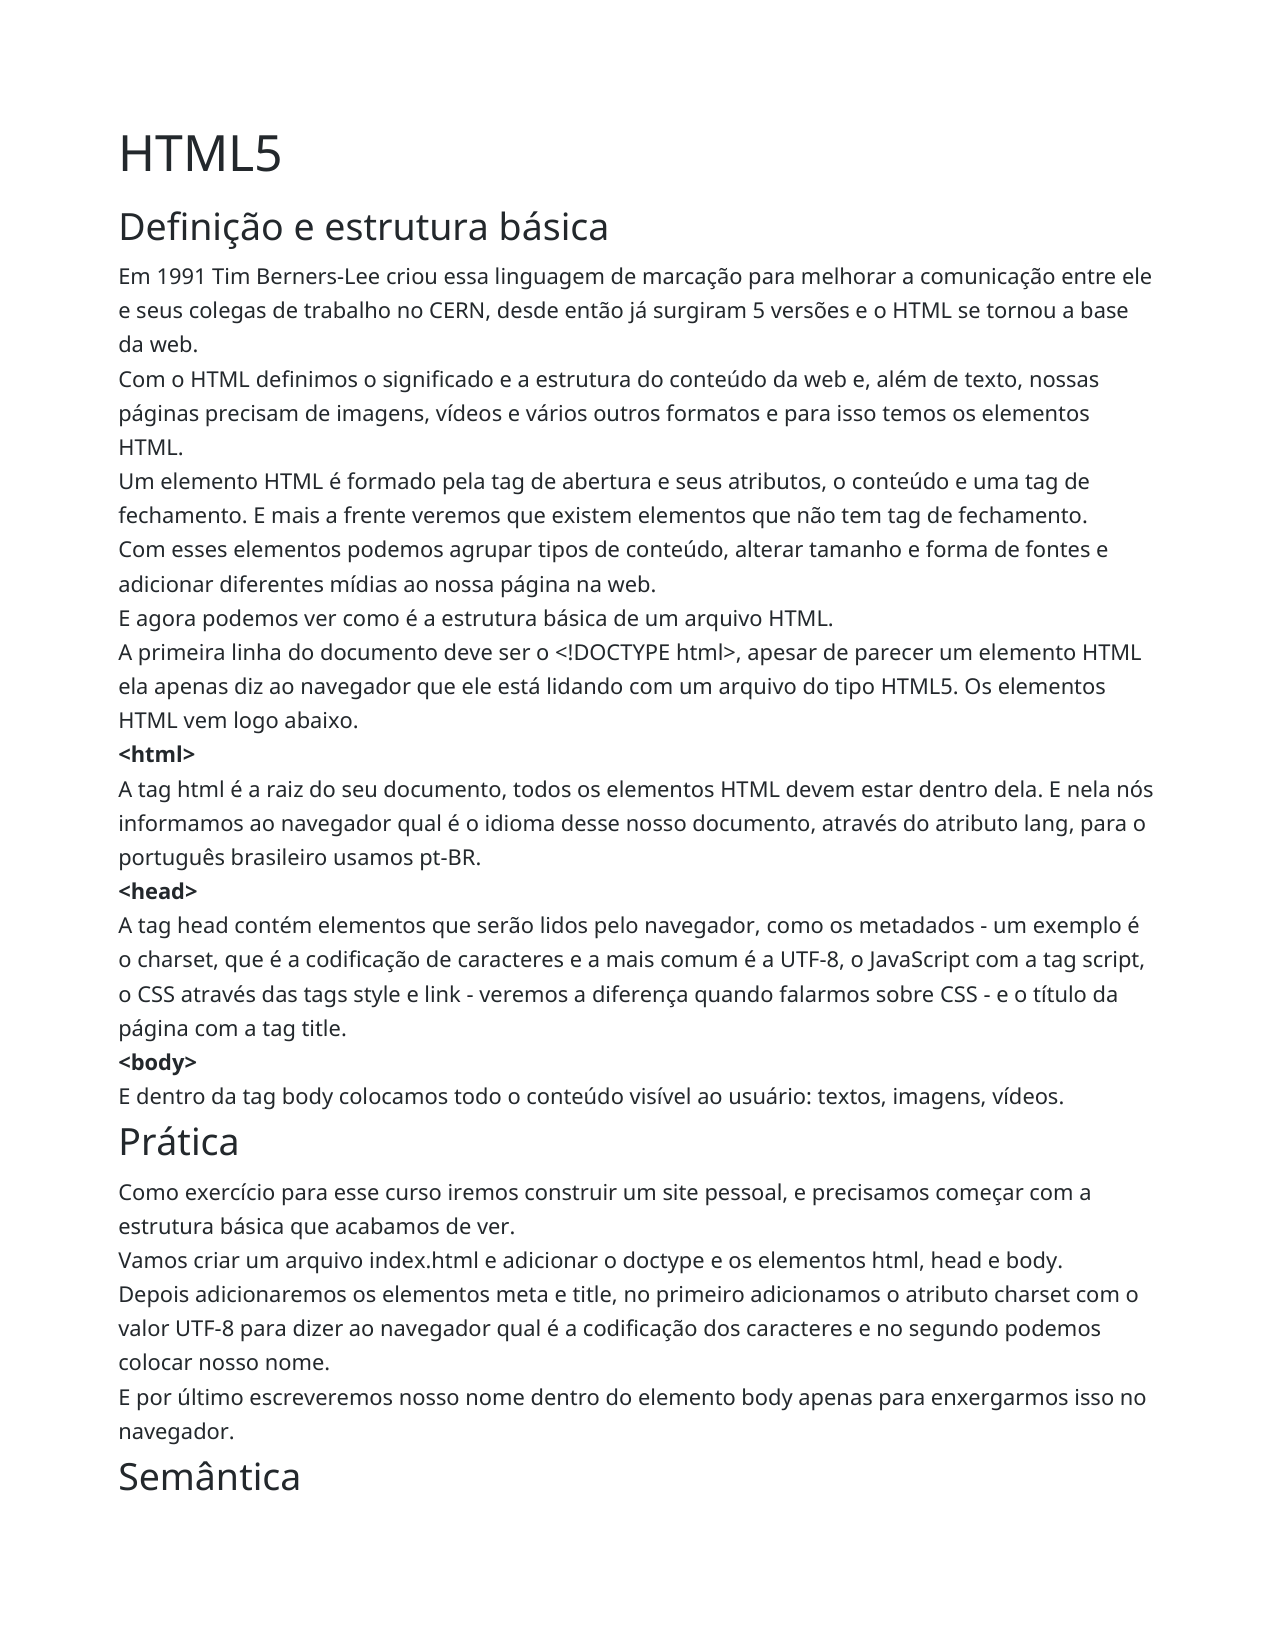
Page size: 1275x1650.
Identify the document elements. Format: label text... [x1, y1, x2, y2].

text Depois adicionaremos os elementos meta e title, no primeiro adicionamos o atributo charset com o valor UTF-8 para dizer ao navegador qual é a codificação dos caracteres e no segundo podemos colocar nosso nome. [118, 1279, 1157, 1377]
text Com o HTML definimos o significado e a estrutura do conteúdo da web e, além de texto, nossas páginas precisam de imagens, vídeos e vários outros formatos e para isso temos os elementos HTML. [118, 363, 1157, 462]
text Vamos criar um arquivo index.html e adicionar o doctype e os elementos html, head e body. [118, 1245, 1157, 1274]
subtitle Definição e estrutura básica [118, 200, 1157, 251]
text Como exercício para esse curso iremos construir um site pessoal, e precisamos começar com a estrutura básica que acabamos de ver. [118, 1176, 1157, 1240]
text Um elemento HTML é formado pela tag de abertura e seus atributos, o conteúdo e uma tag de fechamento. E mais a frente veremos que existem elementos que não tem tag de fechamento. [118, 466, 1157, 530]
text <head> [118, 876, 1157, 906]
subtitle Prática [118, 1115, 1157, 1166]
text E agora podemos ver como é a estrutura básica de um arquivo HTML. [118, 603, 1157, 632]
subtitle Semântica [118, 1450, 1157, 1501]
text E dentro da tag body colocamos todo o conteúdo visível ao usuário: textos, imagens, vídeos. [118, 1081, 1157, 1111]
text Com esses elementos podemos agrupar tipos de conteúdo, alterar tamanho e forma de fontes e adicionar diferentes mídias ao nossa página na web. [118, 534, 1157, 598]
text A tag html é a raiz do seu documento, todos os elementos HTML devem estar dentro dela. E nela nós informamos ao navegador qual é o idioma desse nosso documento, através do atributo lang, para o português brasileiro usamos pt-BR. [118, 773, 1157, 872]
text Em 1991 Tim Berners-Lee criou essa linguagem de marcação para melhorar a comunicação entre ele e seus colegas de trabalho no CERN, desde então já surgiram 5 versões e o HTML se tornou a base da web. [118, 261, 1157, 359]
text <html> [118, 739, 1157, 769]
text A primeira linha do documento deve ser o <!DOCTYPE html>, apesar de parecer um elemento HTML ela apenas diz ao navegador que ele está lidando com um arquivo do tipo HTML5. Os elementos HTML vem logo abaixo. [118, 637, 1157, 735]
subtitle HTML5 [118, 118, 1157, 186]
text <body> [118, 1047, 1157, 1077]
text A tag head contém elementos que serão lidos pelo navegador, como os metadados - um exemplo é o charset, que é a codificação de caracteres e a mais comum é a UTF-8, o JavaScript com a tag script, o CSS através das tags style e link - veremos a diferença quando falarmos sobre CSS - e o título da página com a tag title. [118, 910, 1157, 1042]
text E por último escreveremos nosso nome dentro do elemento body apenas para enxergarmos isso no navegador. [118, 1381, 1157, 1445]
